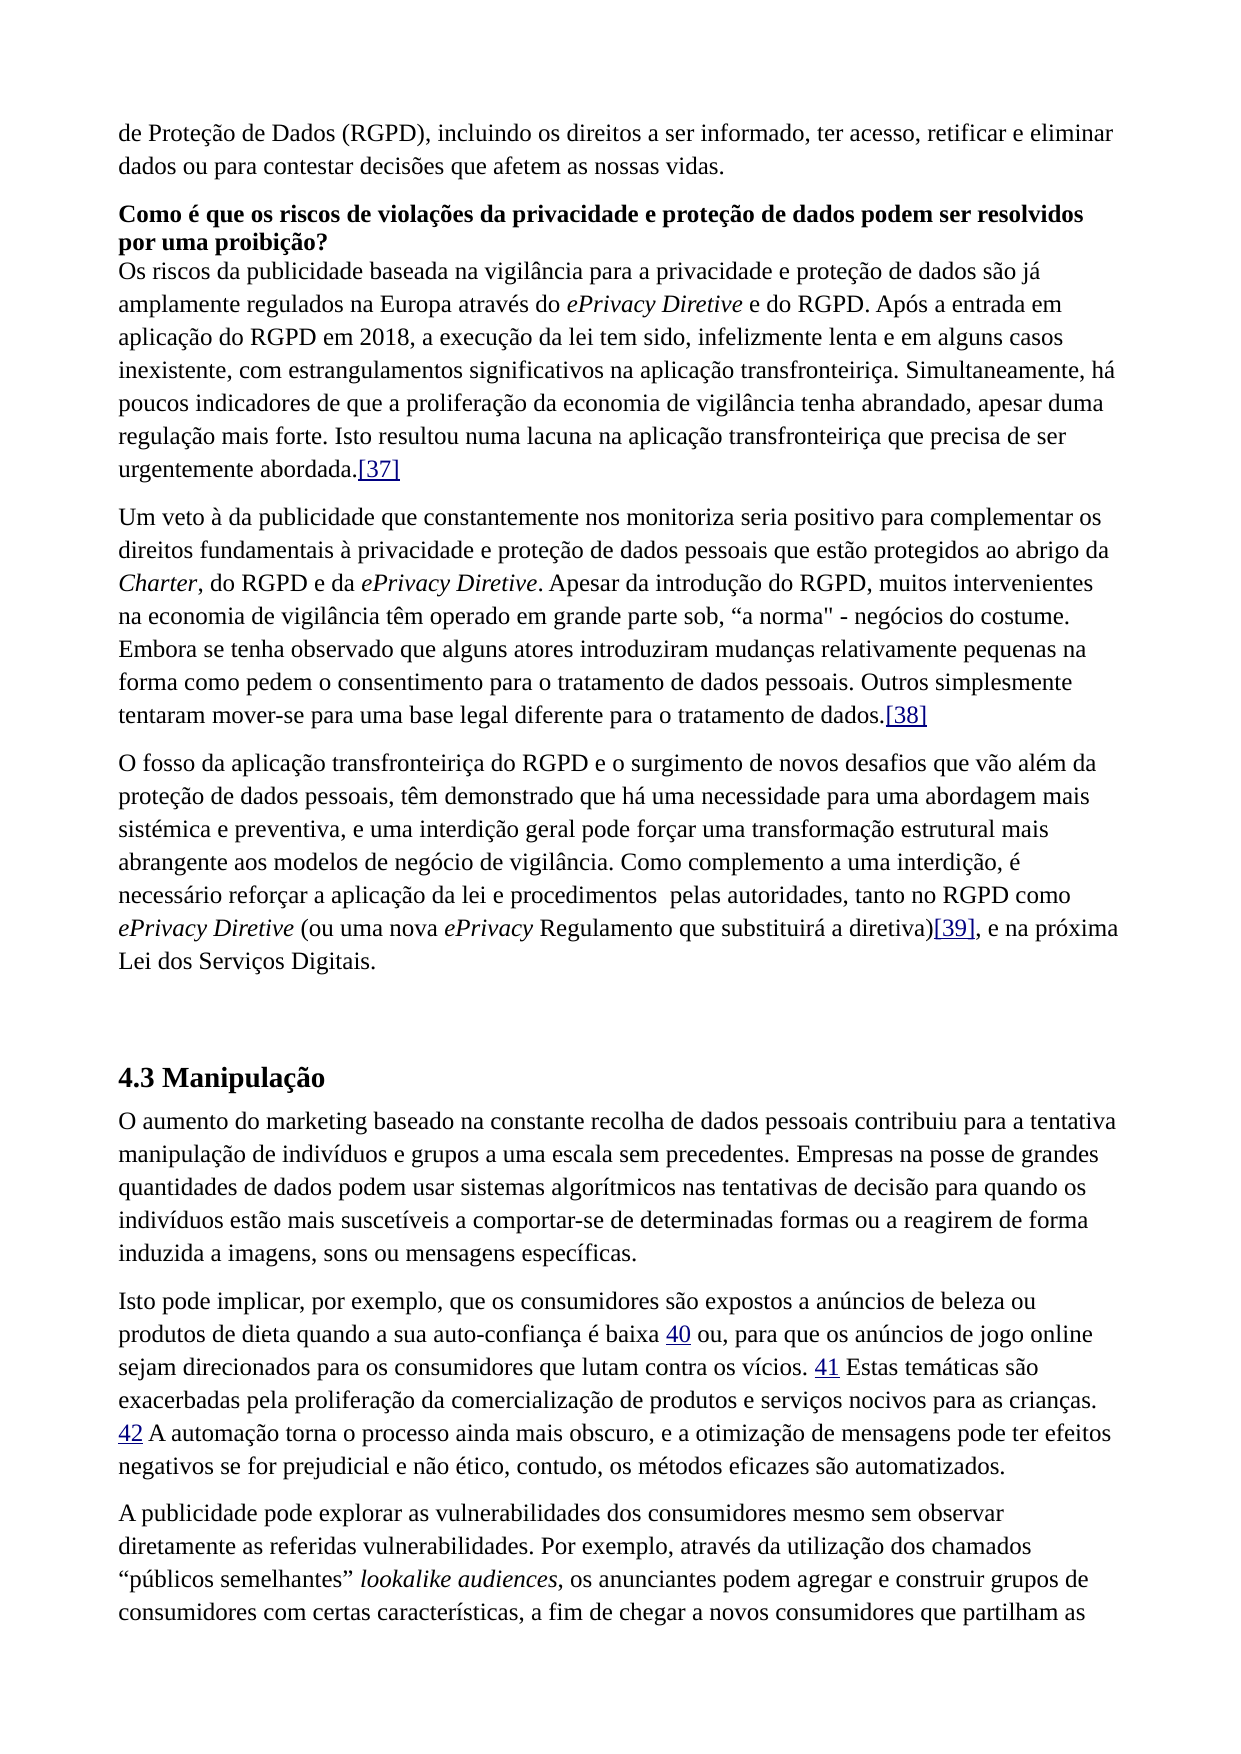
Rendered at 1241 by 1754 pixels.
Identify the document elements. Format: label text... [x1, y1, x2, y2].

subtitle 4.3 Manipulação [118, 1060, 1122, 1093]
text Isto pode implicar, por exemplo, que os consumidores são expostos a anúncios de beleza ou produtos de dieta quando a sua auto-confiança é baixa 40 ou, para que os anúncios de jogo online sejam direcionados para os consumidores que lutam contra os vícios. 41 Estas temáticas são exacerbadas pela proliferação da comercialização de produtos e serviços nocivos para as crianças. 42 A automação torna o processo ainda mais obscuro, e a otimização de mensagens pode ter efeitos negativos se for prejudicial e não ético, contudo, os métodos eficazes são automatizados. [118, 1286, 1122, 1479]
text Como é que os riscos de violações da privacidade e proteção de dados podem ser resolvidos por uma proibição? [118, 199, 1122, 256]
text A publicidade pode explorar as vulnerabilidades dos consumidores mesmo sem observar diretamente as referidas vulnerabilidades. Por exemplo, através da utilização dos chamados “públicos semelhantes” lookalike audiences, os anunciantes podem agregar e construir grupos de consumidores com certas características, a fim de chegar a novos consumidores que partilham as [118, 1498, 1122, 1626]
text Um veto à da publicidade que constantemente nos monitoriza seria positivo para complementar os direitos fundamentais à privacidade e proteção de dados pessoais que estão protegidos ao abrigo da Charter, do RGPD e da ePrivacy Diretive. Apesar da introdução do RGPD, muitos intervenientes na economia de vigilância têm operado em grande parte sob, “a norma" - negócios do costume. Embora se tenha observado que alguns atores introduziram mudanças relativamente pequenas na forma como pedem o consentimento para o tratamento de dados pessoais. Outros simplesmente tentaram mover-se para uma base legal diferente para o tratamento de dados.[38] [118, 502, 1122, 729]
text O aumento do marketing baseado na constante recolha de dados pessoais contribuiu para a tentativa manipulação de indivíduos e grupos a uma escala sem precedentes. Empresas na posse de grandes quantidades de dados podem usar sistemas algorítmicos nas tentativas de decisão para quando os indivíduos estão mais suscetíveis a comportar-se de determinadas formas ou a reagirem de forma induzida a imagens, sons ou mensagens específicas. [118, 1106, 1122, 1267]
text de Proteção de Dados (RGPD), incluindo os direitos a ser informado, ter acesso, retificar e eliminar dados ou para contestar decisões que afetem as nossas vidas. [118, 118, 1122, 180]
text O fosso da aplicação transfronteiriça do RGPD e o surgimento de novos desafios que vão além da proteção de dados pessoais, têm demonstrado que há uma necessidade para uma abordagem mais sistémica e preventiva, e uma interdição geral pode forçar uma transformação estrutural mais abrangente aos modelos de negócio de vigilância. Como complemento a uma interdição, é necessário reforçar a aplicação da lei e procedimentos pelas autoridades, tanto no RGPD como ePrivacy Diretive (ou uma nova ePrivacy Regulamento que substituirá a diretiva)[39], e na próxima Lei dos Serviços Digitais. [118, 748, 1122, 974]
text Os riscos da publicidade baseada na vigilância para a privacidade e proteção de dados são já amplamente regulados na Europa através do ePrivacy Diretive e do RGPD. Após a entrada em aplicação do RGPD em 2018, a execução da lei tem sido, infelizmente lenta e em alguns casos inexistente, com estrangulamentos significativos na aplicação transfronteiriça. Simultaneamente, há poucos indicadores de que a proliferação da economia de vigilância tenha abrandado, apesar duma regulação mais forte. Isto resultou numa lacuna na aplicação transfronteiriça que precisa de ser urgentemente abordada.[37] [118, 256, 1122, 483]
